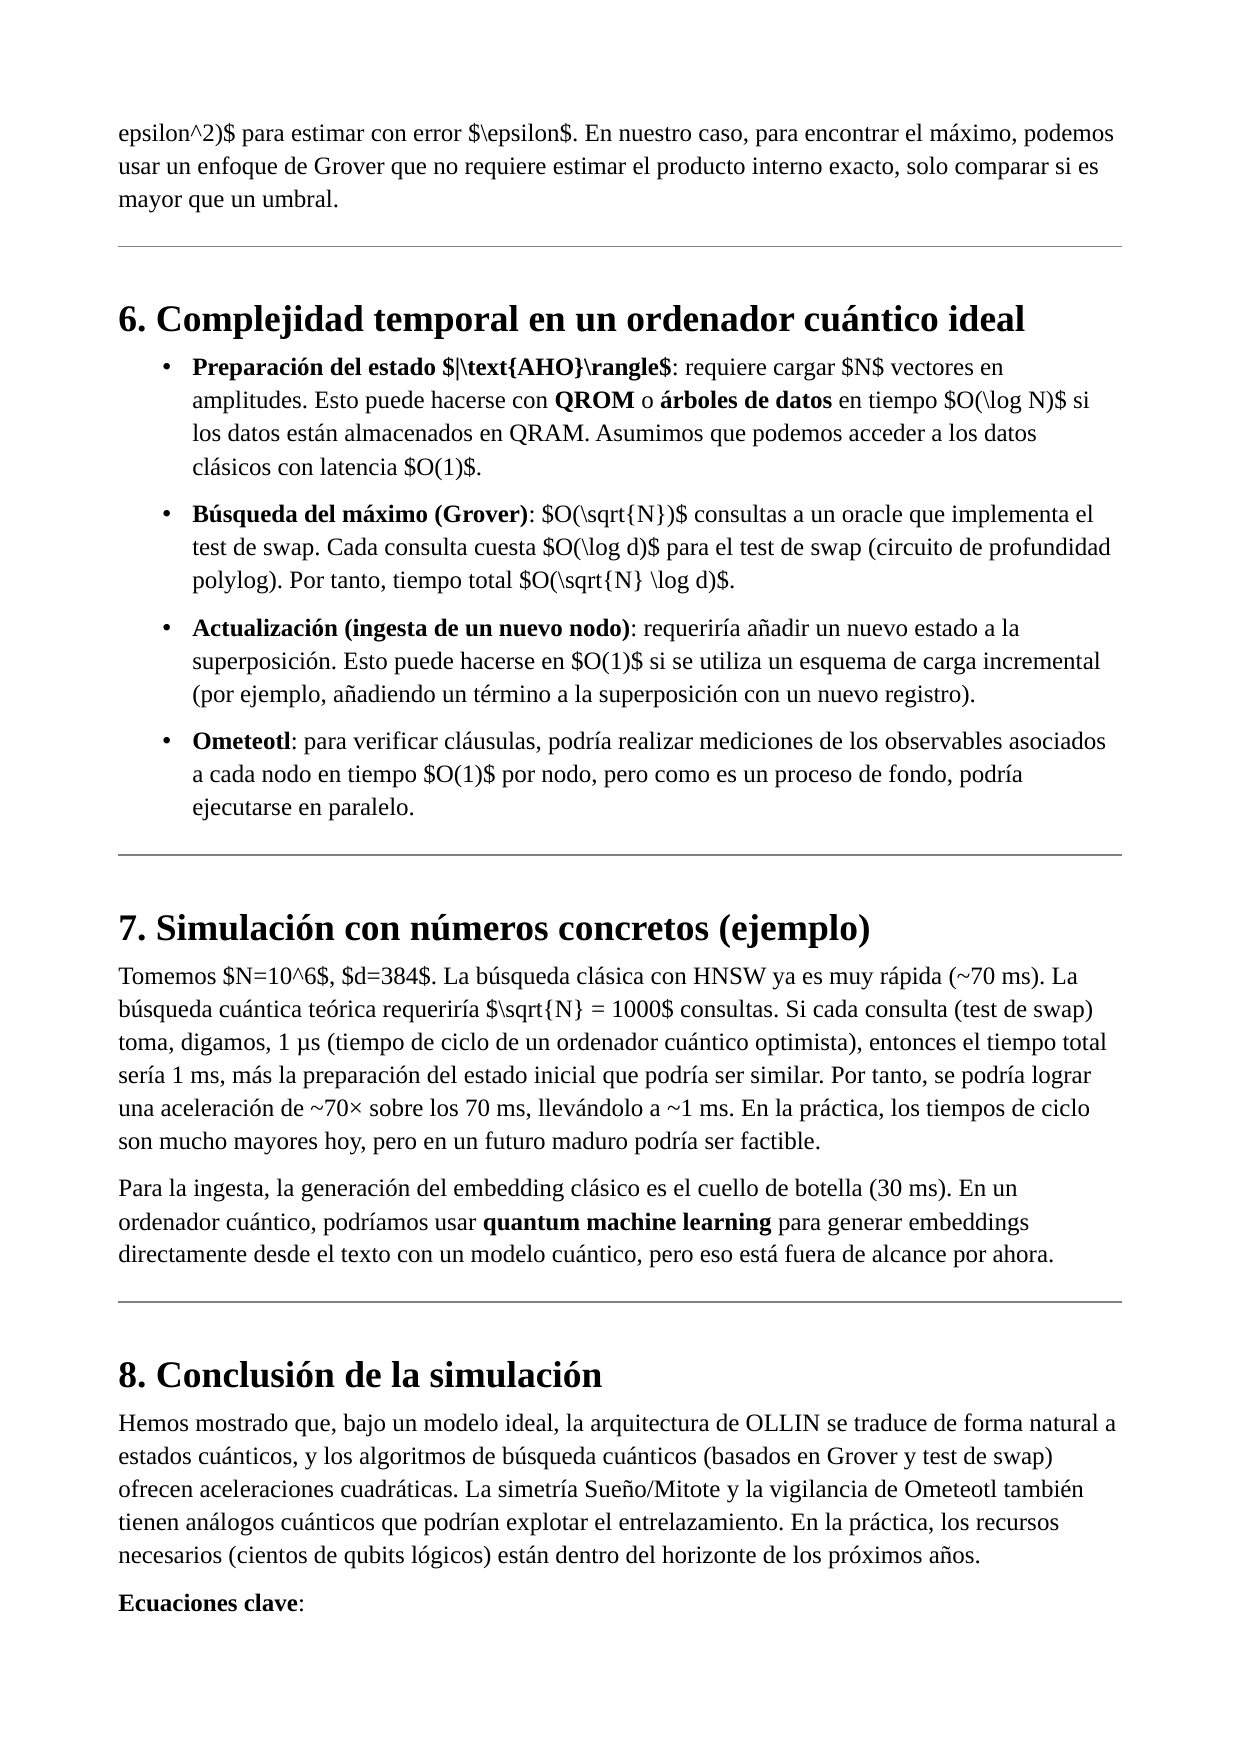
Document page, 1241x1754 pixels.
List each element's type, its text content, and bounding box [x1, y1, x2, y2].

text Hemos mostrado que, bajo un modelo ideal, la arquitectura de OLLIN se traduce de forma natural a estados cuánticos, y los algoritmos de búsqueda cuánticos (basados en Grover y test de swap) ofrecen aceleraciones cuadráticas. La simetría Sueño/Mitote y la vigilancia de Ometeotl también tienen análogos cuánticos que podrían explotar el entrelazamiento. En la práctica, los recursos necesarios (cientos de qubits lógicos) están dentro del horizonte de los próximos años. [118, 1408, 1122, 1569]
text Ecuaciones clave: [118, 1588, 1122, 1616]
list Ometeotl: para verificar cláusulas, podría realizar mediciones de los observables asociados a cada nodo en tiempo $O(1)$ por nodo, pero como es un proceso de fondo, podría ejecutarse en paralelo. [162, 726, 1122, 821]
list Búsqueda del máximo (Grover): $O(\sqrt{N})$ consultas a un oracle que implementa el test de swap. Cada consulta cuesta $O(\log d)$ para el test de swap (circuito de profundidad polylog). Por tanto, tiempo total $O(\sqrt{N} \log d)$. [162, 499, 1122, 594]
text Tomemos $N=10^6$, $d=384$. La búsqueda clásica con HNSW ya es muy rápida (~70 ms). La búsqueda cuántica teórica requeriría $\sqrt{N} = 1000$ consultas. Si cada consulta (test de swap) toma, digamos, 1 µs (tiempo de ciclo de un ordenador cuántico optimista), entonces el tiempo total sería 1 ms, más la preparación del estado inicial que podría ser similar. Por tanto, se podría lograr una aceleración de ~70× sobre los 70 ms, llevándolo a ~1 ms. En la práctica, los tiempos de ciclo son mucho mayores hoy, pero en un futuro maduro podría ser factible. [118, 961, 1122, 1155]
list Actualización (ingesta de un nuevo nodo): requeriría añadir un nuevo estado a la superposición. Esto puede hacerse en $O(1)$ si se utiliza un esquema de carga incremental (por ejemplo, añadiendo un término a la superposición con un nuevo registro). [162, 613, 1122, 708]
text Para la ingesta, la generación del embedding clásico es el cuello de botella (30 ms). En un ordenador cuántico, podríamos usar quantum machine learning para generar embeddings directamente desde el texto con un modelo cuántico, pero eso está fuera de alcance por ahora. [118, 1173, 1122, 1268]
subtitle 8. Conclusión de la simulación [118, 1352, 1122, 1395]
text epsilon^2)$ para estimar con error $\epsilon$. En nuestro caso, para encontrar el máximo, podemos usar un enfoque de Grover que no requiere estimar el producto interno exacto, solo comparar si es mayor que un umbral. [118, 118, 1122, 213]
subtitle 7. Simulación con números concretos (ejemplo) [118, 905, 1122, 948]
list Preparación del estado $|\text{AHO}\rangle$: requiere cargar $N$ vectores en amplitudes. Esto puede hacerse con QROM o árboles de datos en tiempo $O(\log N)$ si los datos están almacenados en QRAM. Asumimos que podemos acceder a los datos clásicos con latencia $O(1)$. [162, 352, 1122, 480]
subtitle 6. Complejidad temporal en un ordenador cuántico ideal [118, 297, 1122, 340]
